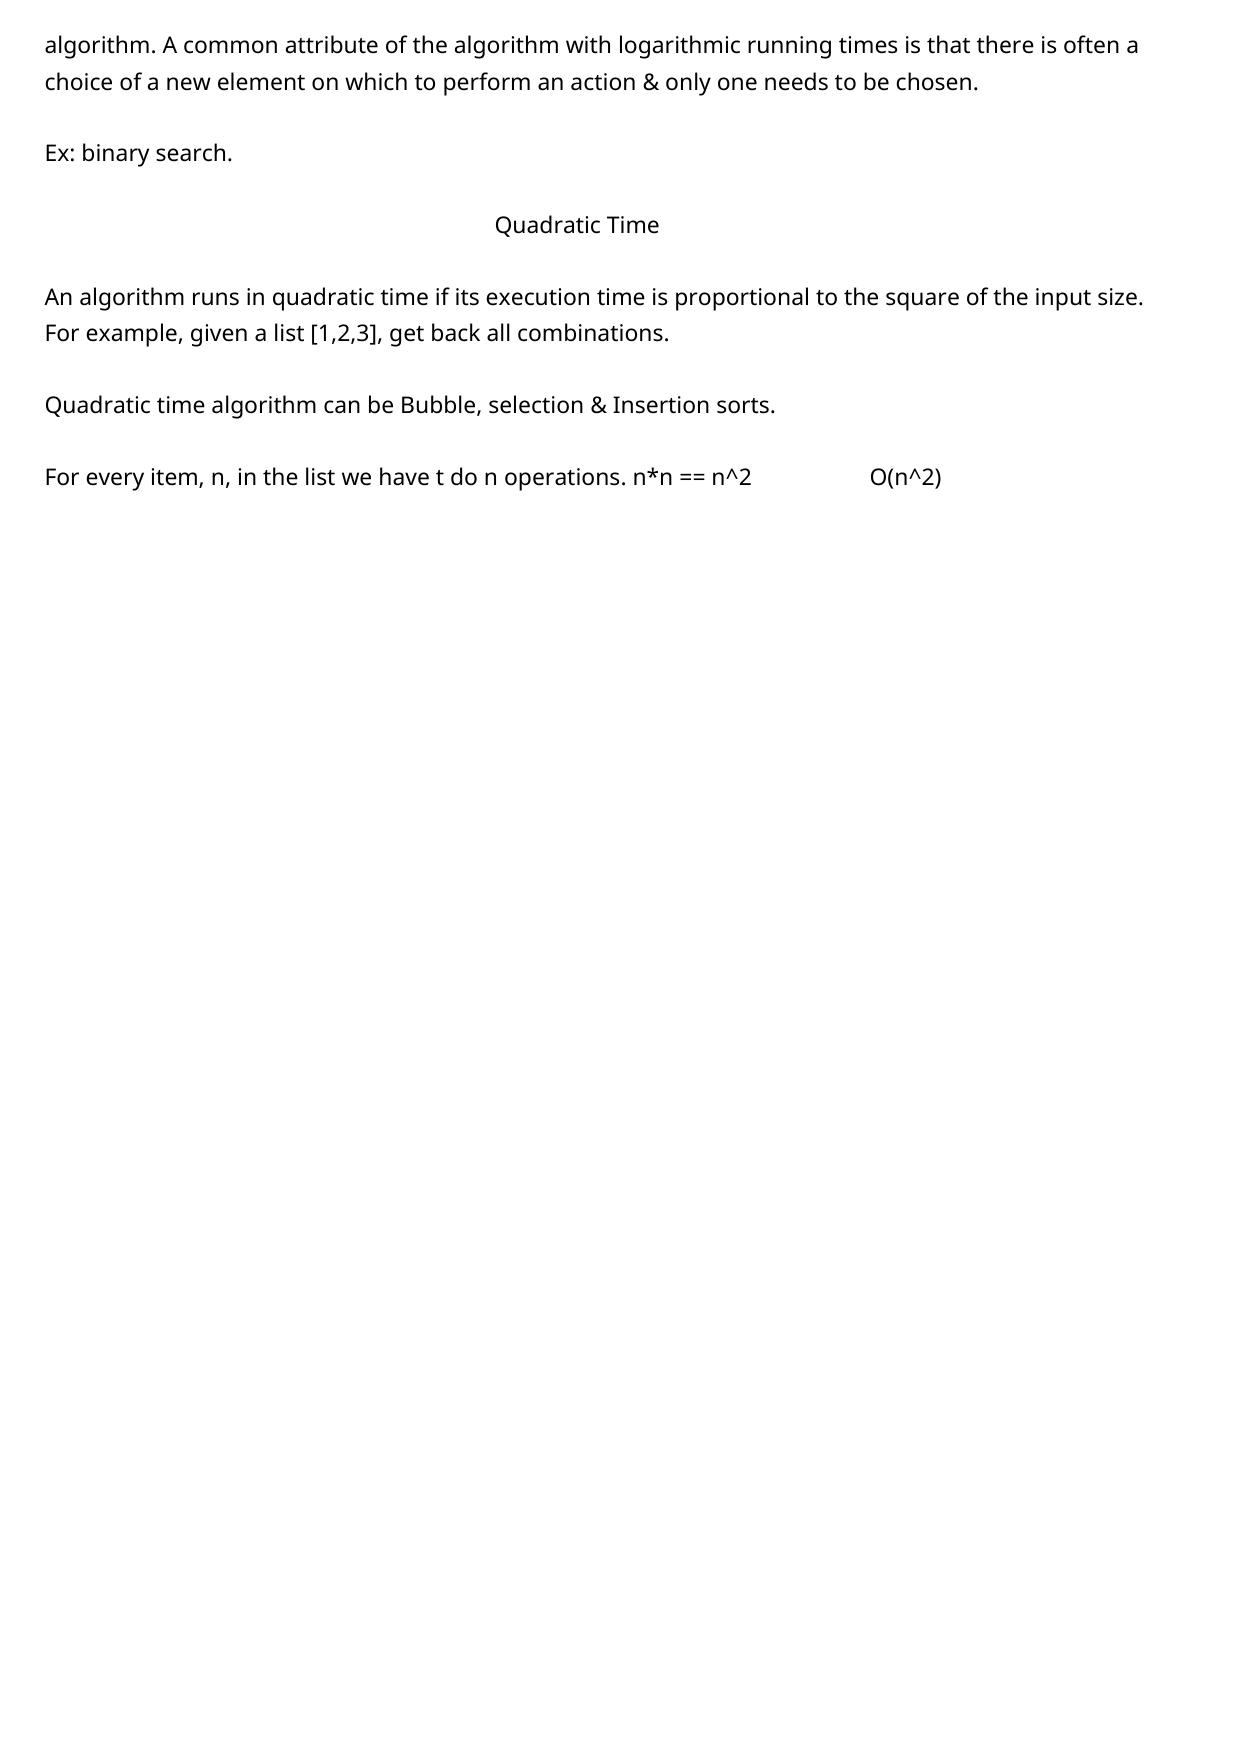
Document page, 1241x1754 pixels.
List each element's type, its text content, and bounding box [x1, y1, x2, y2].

text An algorithm runs in quadratic time if its execution time is proportional to the square of the input size. For example, given a list [1,2,3], get back all combinations. [44, 281, 1180, 348]
text Ex: binary search. [44, 137, 1180, 168]
text Quadratic time algorithm can be Bubble, selection & Insertion sorts. [44, 389, 1180, 420]
text Quadratic Time [44, 209, 1180, 240]
text algorithm. A common attribute of the algorithm with logarithmic running times is that there is often a choice of a new element on which to perform an action & only one needs to be chosen. [44, 29, 1180, 97]
text For every item, n, in the list we have t do n operations. n*n == n^2 O(n^2) [44, 461, 1180, 492]
